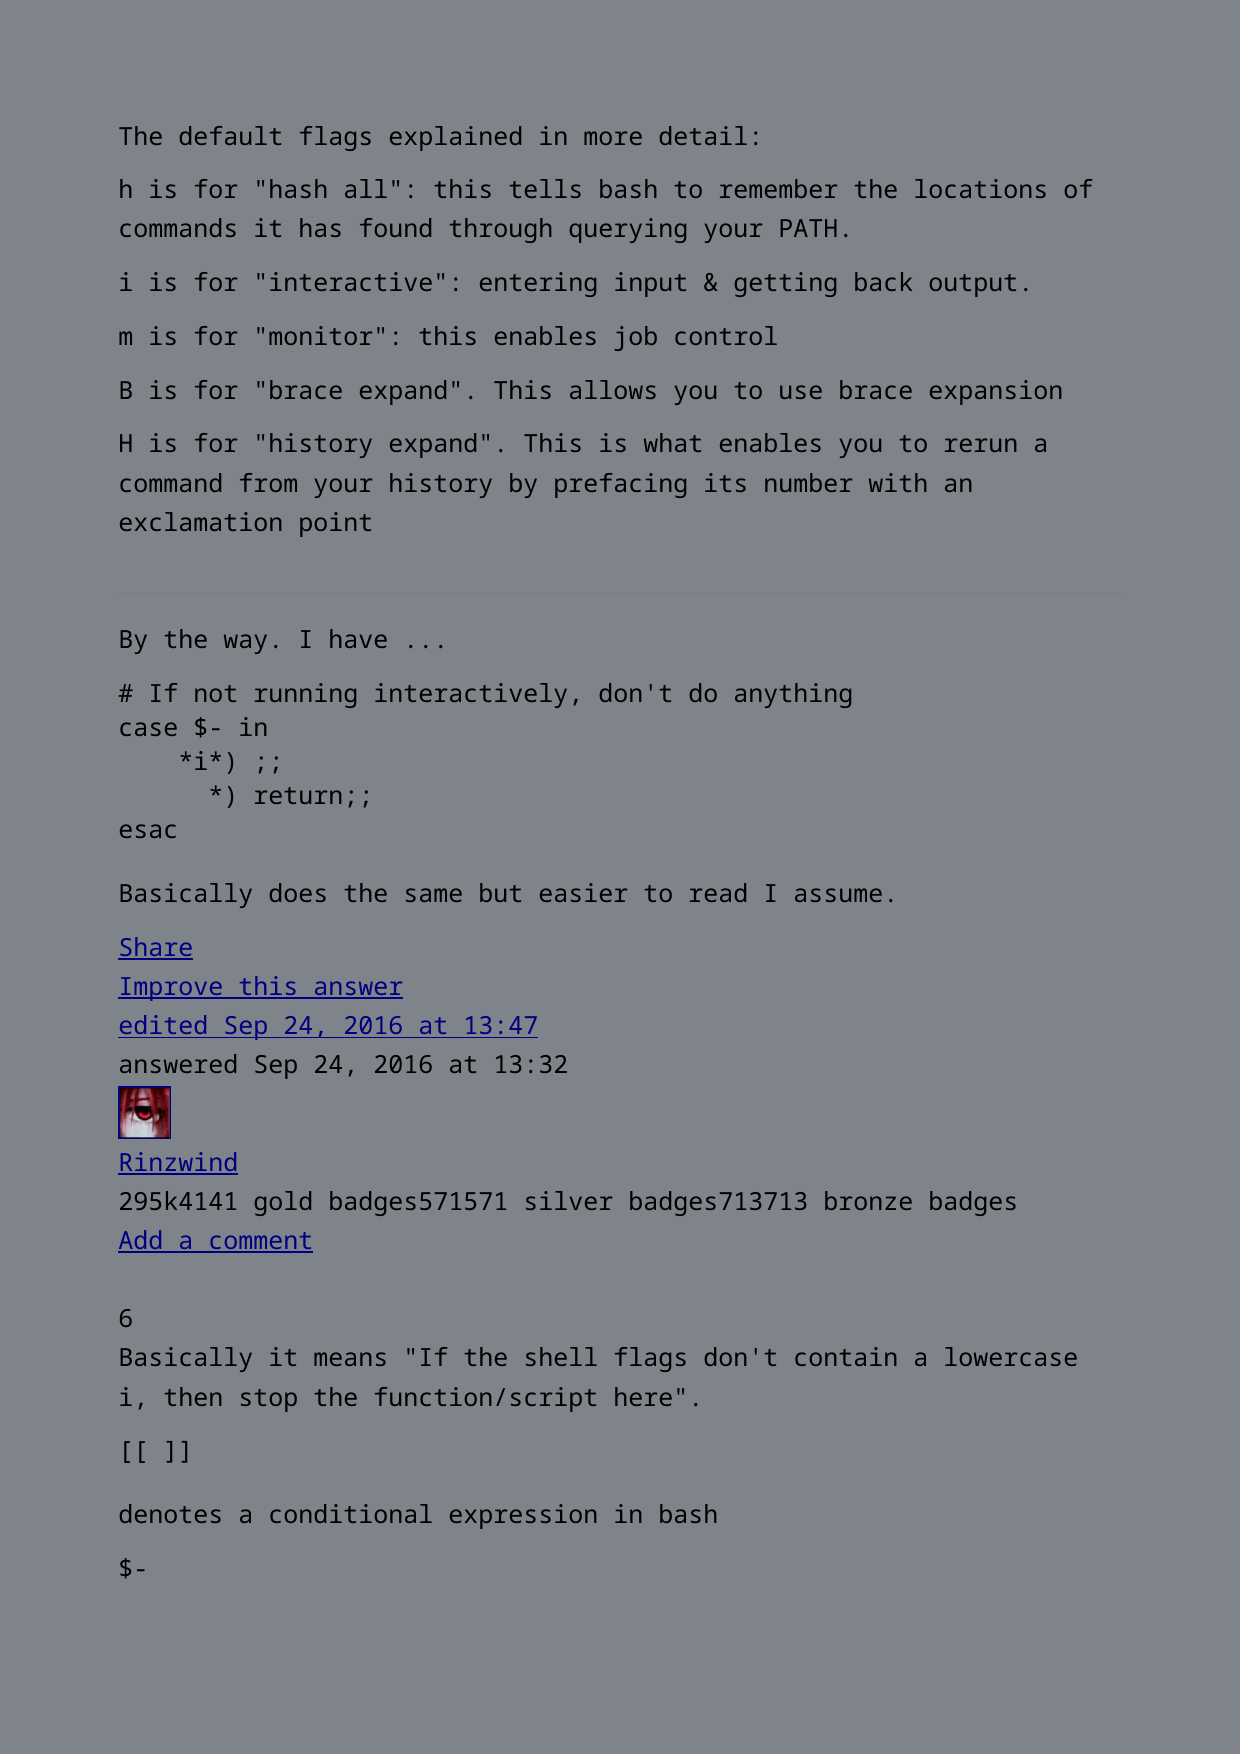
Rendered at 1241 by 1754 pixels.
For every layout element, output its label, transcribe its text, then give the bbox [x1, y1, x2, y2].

text esac [118, 812, 1122, 846]
text h is for "hash all": this tells bash to remember the locations of commands it has found through querying your PATH. [118, 172, 1122, 245]
text m is for "monitor": this enables job control [118, 318, 1122, 353]
text *i*) ;; [118, 744, 1122, 778]
text edited Sep 24, 2016 at 13:47 [118, 1008, 1122, 1042]
text answered Sep 24, 2016 at 13:32 [118, 1047, 1122, 1081]
text # If not running interactively, don't do anything [118, 676, 1122, 710]
text denotes a conditional expression in bash [118, 1497, 1122, 1531]
text Rinzwind [118, 1144, 1122, 1178]
text 6 [118, 1301, 1122, 1335]
text Add a comment [118, 1223, 1122, 1257]
picture [120, 1088, 170, 1138]
text The default flags explained in more detail: [118, 118, 1122, 152]
text Basically does the same but easier to read I assume. [118, 876, 1122, 910]
text *) return;; [118, 778, 1122, 812]
text By the way. I have ... [118, 622, 1122, 656]
text Improve this answer [118, 968, 1122, 1003]
text i is for "interactive": entering input & getting back output. [118, 265, 1122, 299]
text H is for "history expand". This is what enables you to rerun a command from your history by prefacing its number with an exclamation point [118, 426, 1122, 538]
text Basically it means "If the shell flags don't contain a lowercase i, then stop the function/script here". [118, 1340, 1122, 1413]
text [[ ]] [118, 1433, 1122, 1467]
text $- [118, 1550, 1122, 1584]
text Share [118, 929, 1122, 963]
text B is for "brace expand". This allows you to use brace expansion [118, 372, 1122, 406]
text 295k4141 gold badges571571 silver badges713713 bronze badges [118, 1183, 1122, 1217]
text case $- in [118, 710, 1122, 744]
